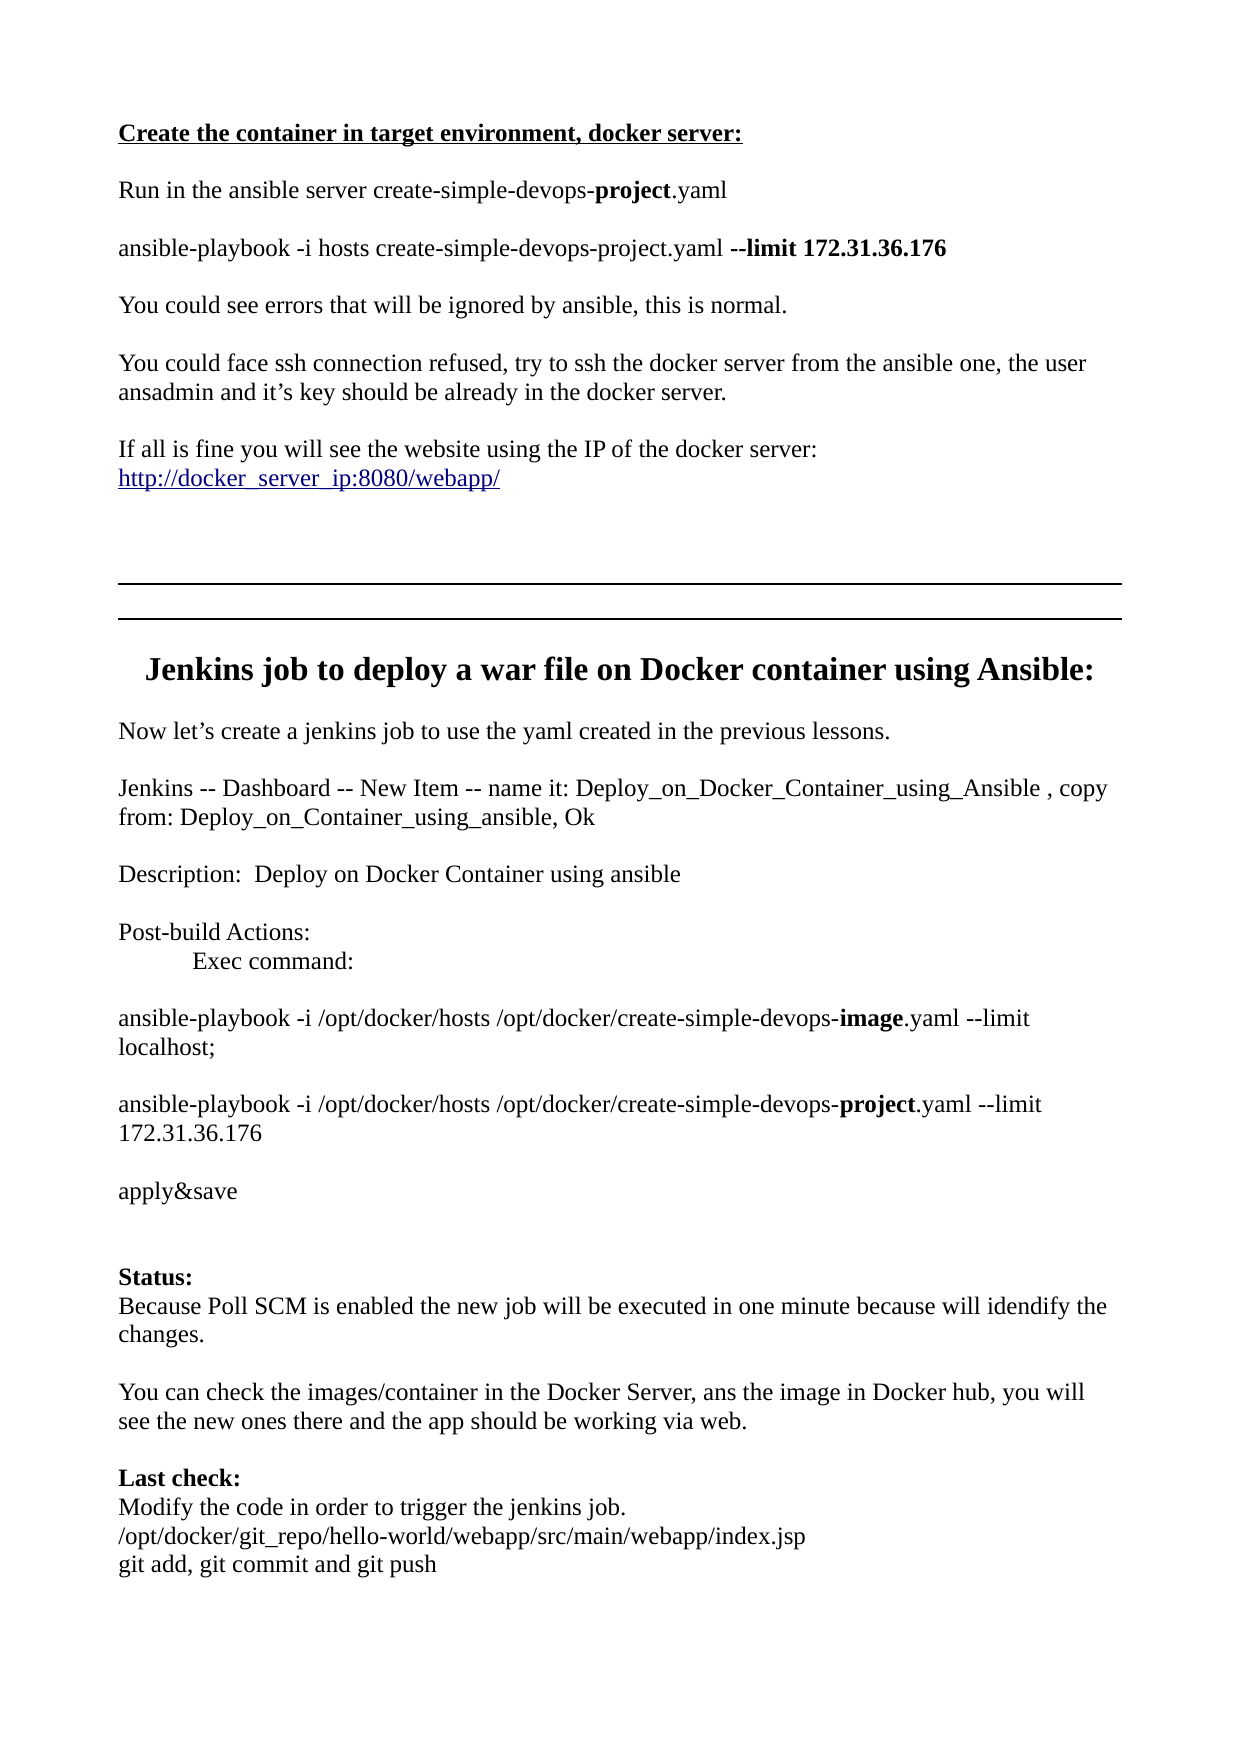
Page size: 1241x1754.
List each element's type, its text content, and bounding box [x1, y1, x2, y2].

text Status: [118, 1262, 1122, 1291]
text git add, git commit and git push [118, 1549, 1122, 1578]
text Description: Deploy on Docker Container using ansible [118, 859, 1122, 888]
text Run in the ansible server create-simple-devops-project.yaml [118, 176, 1122, 204]
text Last check: [118, 1463, 1122, 1492]
text Because Poll SCM is enabled the new job will be executed in one minute because will idendify the changes. [118, 1291, 1122, 1348]
text If all is fine you will see the website using the IP of the docker server: [118, 434, 1122, 463]
text Modify the code in order to trigger the jenkins job. [118, 1492, 1122, 1521]
text You could see errors that will be ignored by ansible, this is normal. [118, 291, 1122, 319]
text Now let’s create a jenkins job to use the yaml created in the previous lessons. [118, 716, 1122, 744]
text You could face ssh connection refused, try to ssh the docker server from the ansible one, the user ansadmin and it’s key should be already in the docker server. [118, 348, 1122, 406]
text Jenkins job to deploy a war file on Docker container using Ansible: [118, 649, 1122, 687]
text ansible-playbook -i hosts create-simple-devops-project.yaml --limit 172.31.36.176 [118, 233, 1122, 262]
text /opt/docker/git_repo/hello-world/webapp/src/main/webapp/index.jsp [118, 1521, 1122, 1549]
text http://docker_server_ip:8080/webapp/ [118, 463, 1122, 492]
text Exec command: [118, 946, 1122, 974]
text You can check the images/container in the Docker Server, ans the image in Docker hub, you will see the new ones there and the app should be working via web. [118, 1377, 1122, 1434]
text apply&save [118, 1176, 1122, 1204]
text ansible-playbook -i /opt/docker/hosts /opt/docker/create-simple-devops-image.yaml --limit localhost; [118, 1003, 1122, 1061]
text ansible-playbook -i /opt/docker/hosts /opt/docker/create-simple-devops-project.yaml --limit 172.31.36.176 [118, 1089, 1122, 1147]
text Post-build Actions: [118, 917, 1122, 946]
text Jenkins -- Dashboard -- New Item -- name it: Deploy_on_Docker_Container_using_Ansible , copy from: Deploy_on_Container_using_ansible, Ok [118, 773, 1122, 831]
text Create the container in target environment, docker server: [118, 118, 1122, 147]
